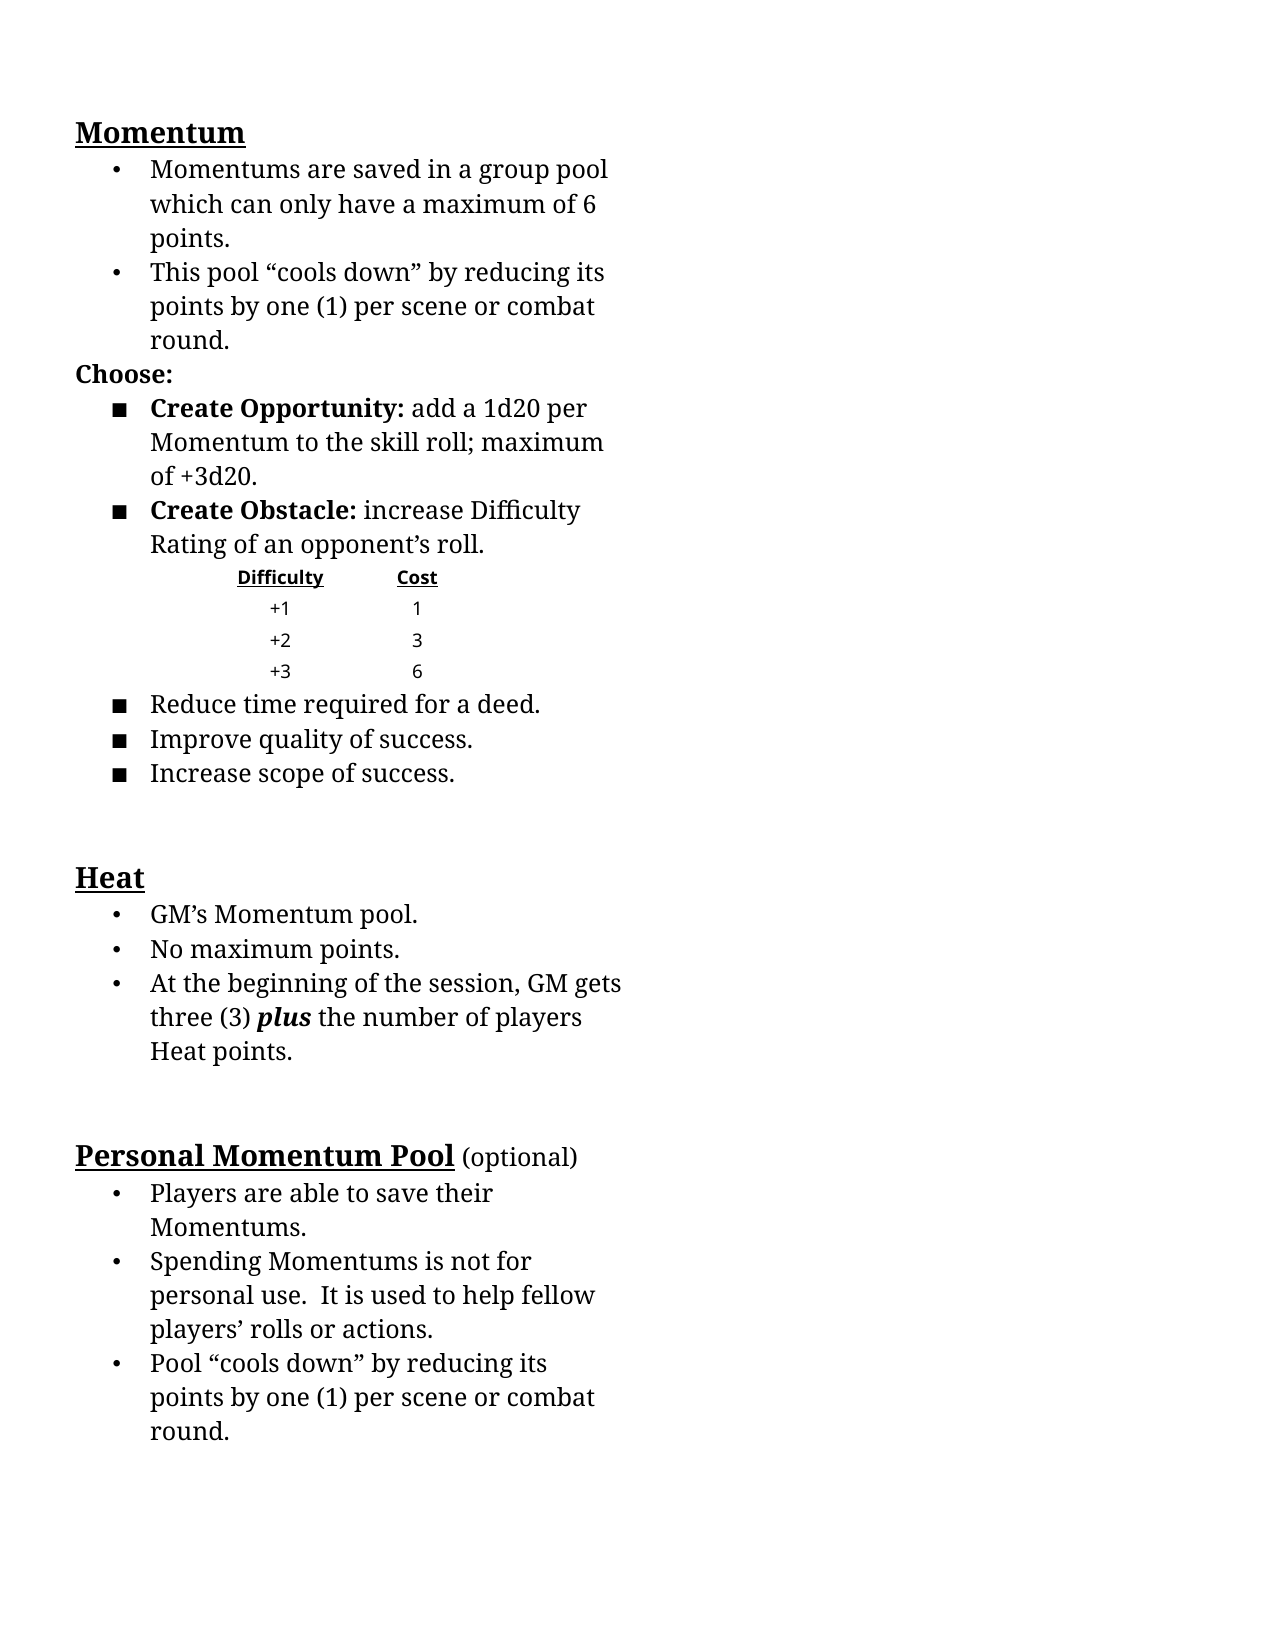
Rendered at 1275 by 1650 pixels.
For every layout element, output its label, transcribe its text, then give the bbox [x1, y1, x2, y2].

table_header Difficulty [212, 561, 349, 592]
list Momentums are saved in a group pool which can only have a maximum of 6 points. [112, 152, 622, 254]
text Momentum [75, 112, 622, 152]
table_cell 3 [349, 624, 486, 656]
table_cell +1 [212, 593, 349, 624]
table_cell 1 [349, 593, 486, 624]
list Players are able to save their Momentums. [112, 1175, 622, 1243]
list Pool “cools down” by reducing its points by one (1) per scene or combat round. [112, 1346, 622, 1448]
text Personal Momentum Pool (optional) [75, 1136, 622, 1175]
table_cell +3 [212, 656, 349, 687]
table_cell [75, 624, 212, 656]
list Create Opportunity: add a 1d20 per Momentum to the skill roll; maximum of +3d20. [112, 391, 622, 493]
table_header [486, 561, 622, 592]
table_cell 6 [349, 656, 486, 687]
list This pool “cools down” by reducing its points by one (1) per scene or combat round. [112, 254, 622, 357]
table_cell +2 [212, 624, 349, 656]
table_header [75, 561, 212, 592]
list Improve quality of success. [112, 721, 622, 755]
list No maximum points. [112, 931, 622, 965]
table_cell [486, 593, 622, 624]
list Increase scope of success. [112, 755, 622, 789]
text Choose: [75, 357, 622, 391]
table_cell [486, 656, 622, 687]
list Reduce time required for a deed. [112, 687, 622, 721]
list GM’s Momentum pool. [112, 897, 622, 931]
table_header Cost [349, 561, 486, 592]
list At the beginning of the session, GM gets three (3) plus the number of players Heat points. [112, 965, 622, 1067]
list Create Obstacle: increase Difficulty Rating of an opponent’s roll. [112, 493, 622, 561]
table_cell [486, 624, 622, 656]
table_cell [75, 593, 212, 624]
list Spending Momentums is not for personal use. It is used to help fellow players’ rolls or actions. [112, 1243, 622, 1346]
table_cell [75, 656, 212, 687]
text Heat [75, 857, 622, 897]
